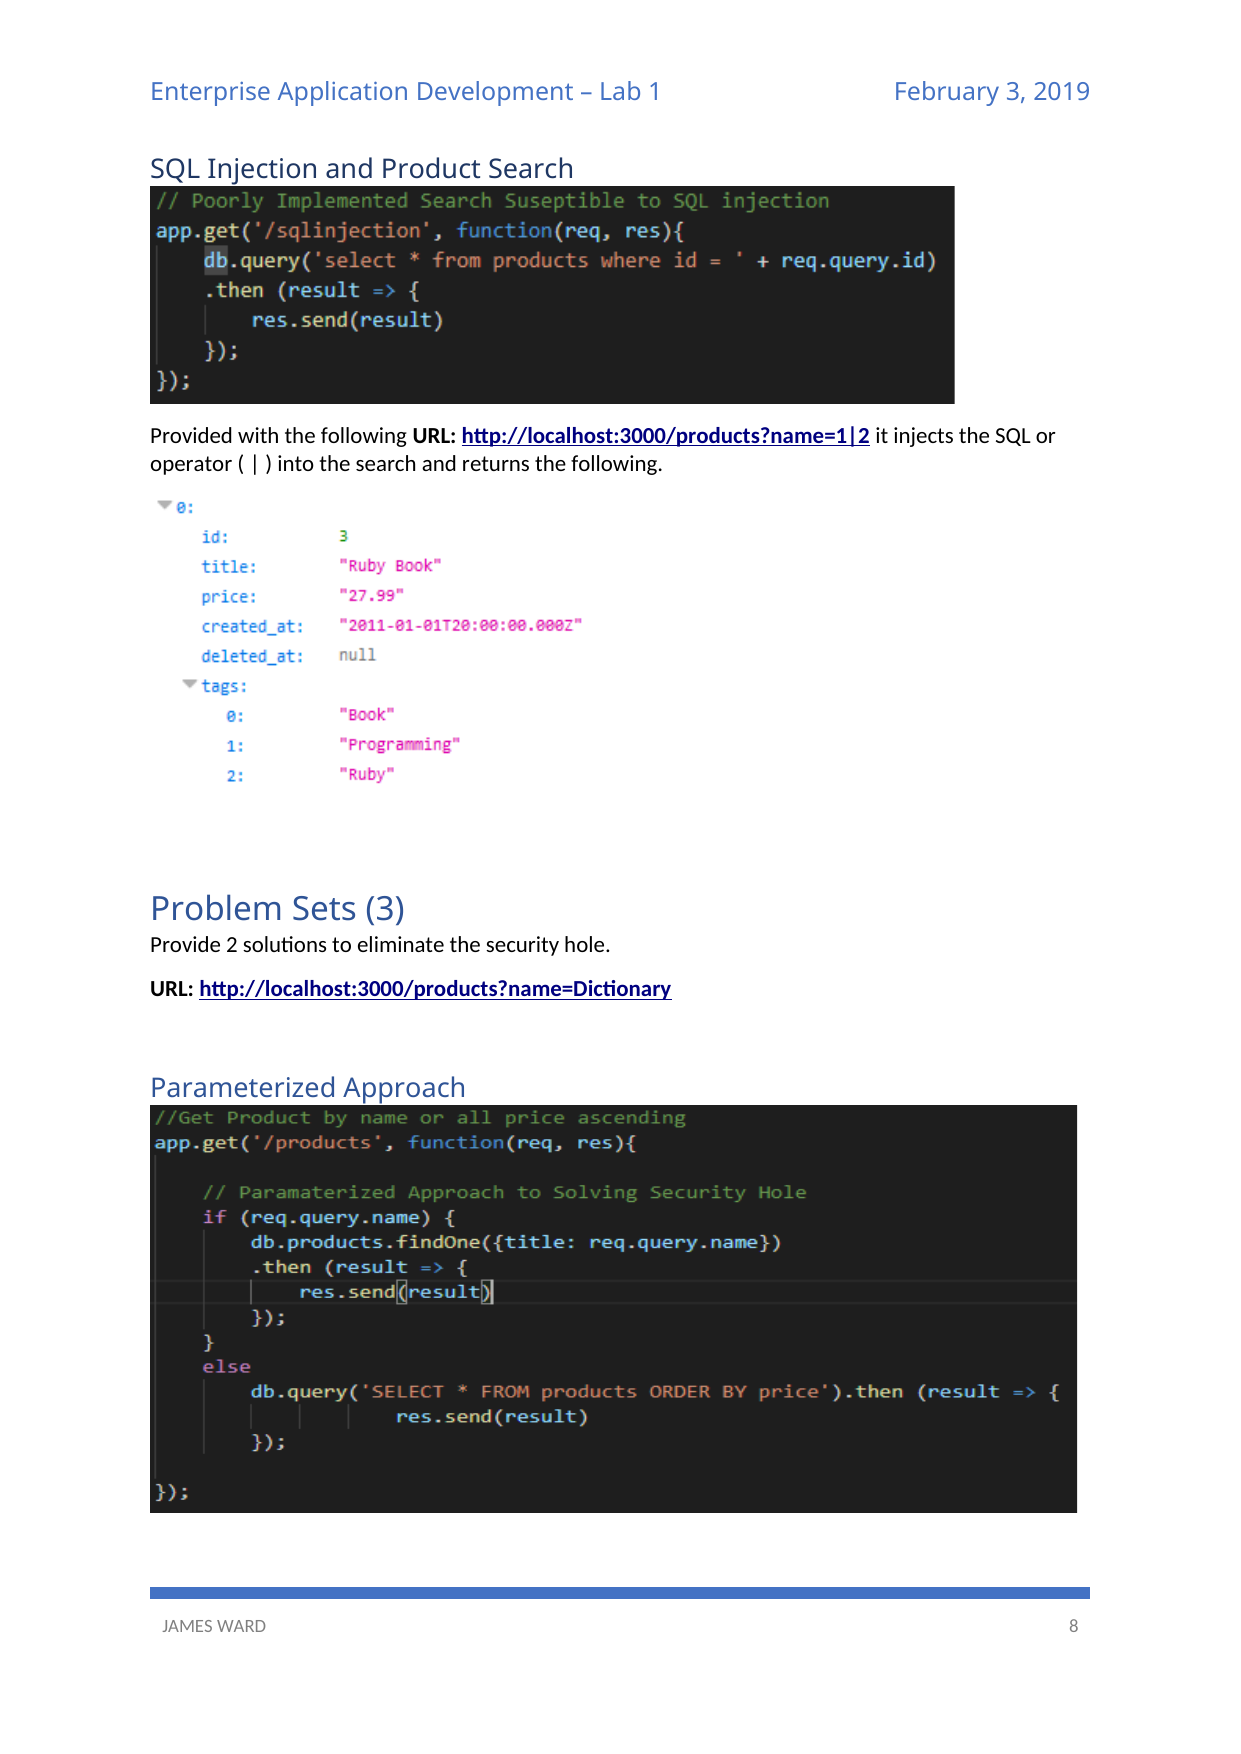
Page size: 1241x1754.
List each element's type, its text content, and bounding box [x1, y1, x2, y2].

subtitle SQL Injection and Product Search [150, 150, 1090, 187]
text URL: http://localhost:3000/products?name=Dictionary [150, 974, 1090, 1003]
text Provide 2 solutions to eliminate the security hole. [150, 930, 1090, 958]
subtitle Parameterized Approach [150, 1068, 1090, 1105]
subtitle Problem Sets (3) [150, 884, 1090, 930]
text Provided with the following URL: http://localhost:3000/products?name=1|2 it injects the SQL or operator ( | ) into the search and returns the following. [150, 421, 1090, 477]
